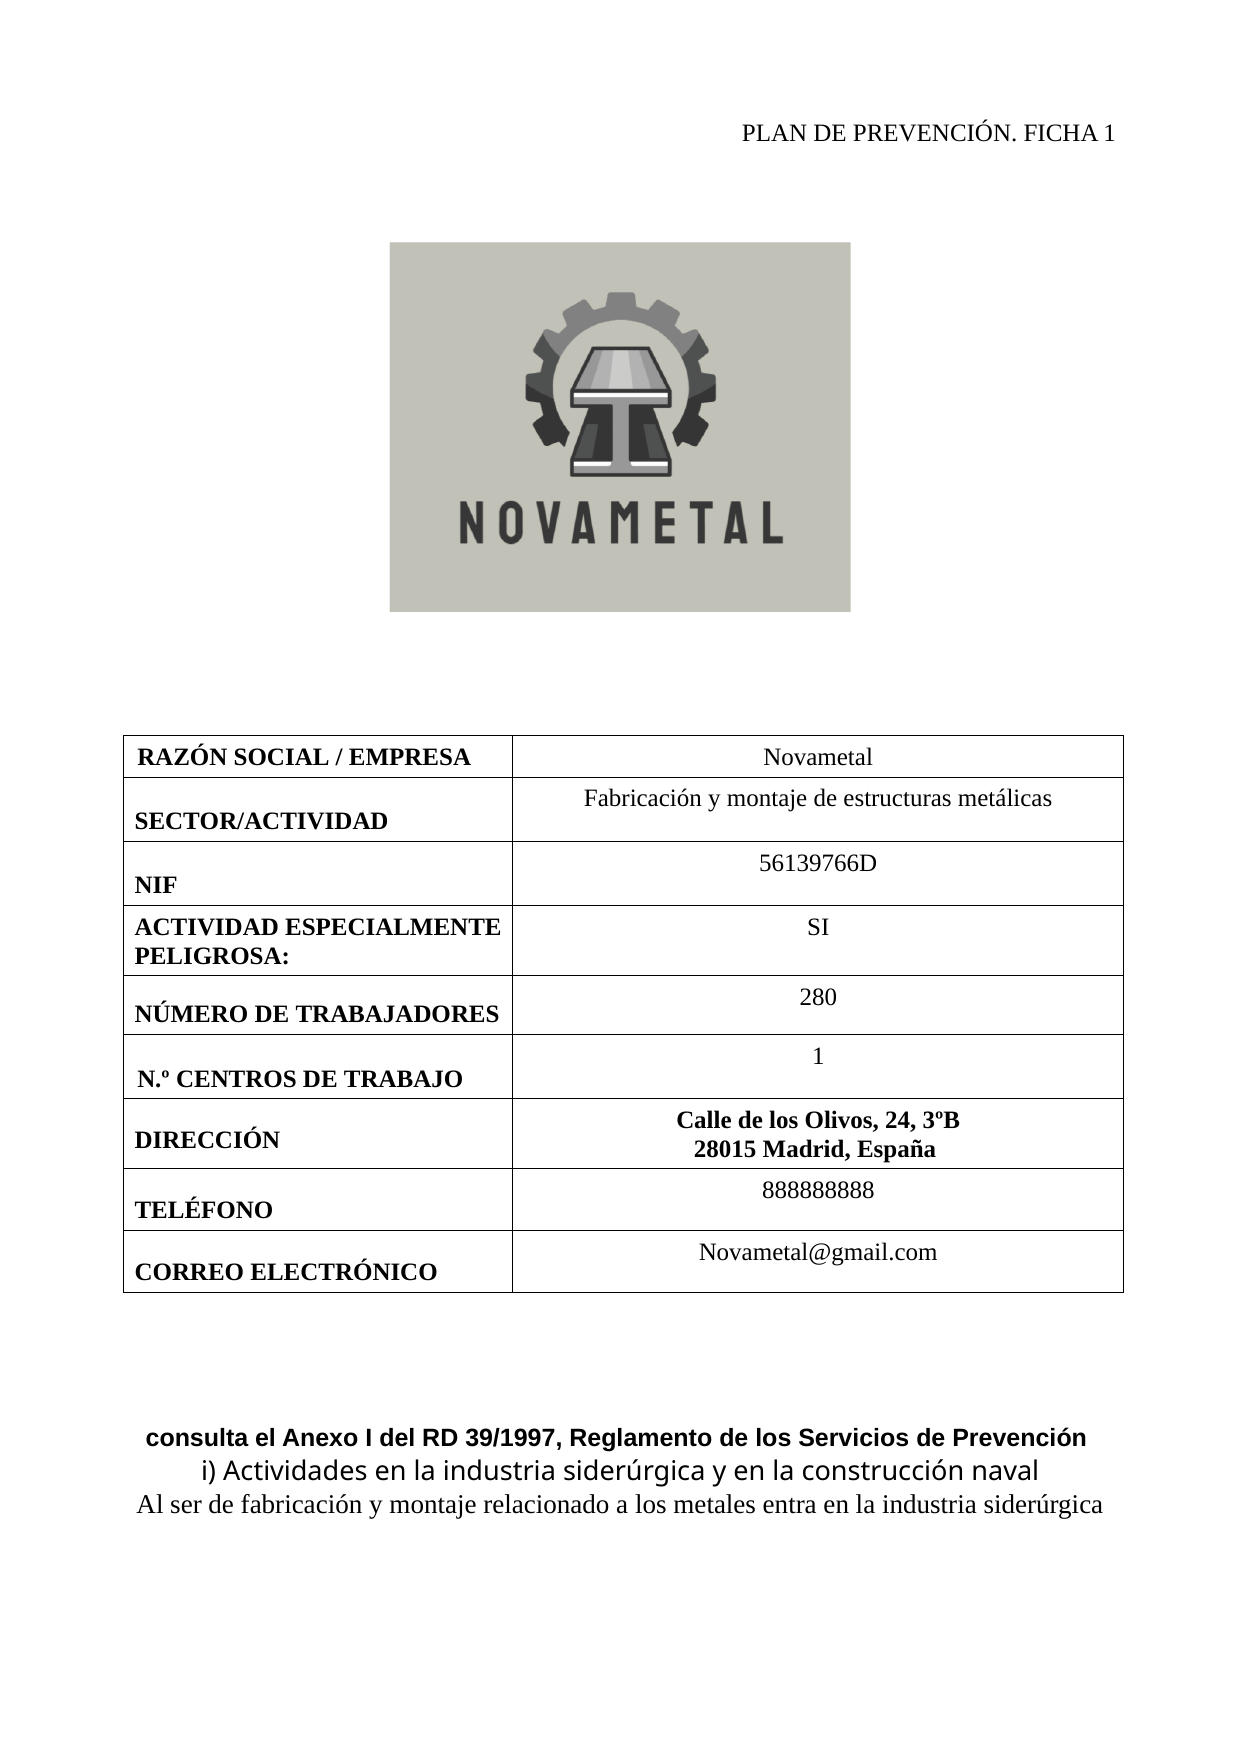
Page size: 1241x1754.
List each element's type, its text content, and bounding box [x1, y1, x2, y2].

text consulta el Anexo I del RD 39/1997, Reglamento de los Servicios de Prevención [118, 1422, 1122, 1451]
table_cell DIRECCIÓN [124, 1099, 512, 1168]
table_cell Fabricación y montaje de estructuras metálicas [513, 778, 1123, 841]
picture [389, 242, 851, 612]
table_cell NÚMERO DE TRABAJADORES [124, 976, 512, 1034]
table_cell TELÉFONO [124, 1169, 512, 1230]
table_cell CORREO ELECTRÓNICO [124, 1231, 512, 1292]
text i) Actividades en la industria siderúrgica y en la construcción naval [118, 1451, 1122, 1488]
table_cell NIF [124, 842, 512, 905]
table_header RAZÓN SOCIAL / EMPRESA [124, 736, 512, 777]
table_cell 1 [513, 1035, 1123, 1098]
table_cell N.º CENTROS DE TRABAJO [124, 1035, 512, 1098]
table_cell 56139766D [513, 842, 1123, 905]
table_header Novametal [513, 736, 1123, 777]
table_cell Novametal@gmail.com [513, 1231, 1123, 1292]
table_cell 280 [513, 976, 1123, 1034]
table_cell Calle de los Olivos, 24, 3ºB 28015 Madrid, España [513, 1099, 1123, 1168]
table_cell SECTOR/ACTIVIDAD [124, 778, 512, 841]
table_cell SI [513, 906, 1123, 975]
table_cell ACTIVIDAD ESPECIALMENTE PELIGROSA: [124, 906, 512, 975]
text Al ser de fabricación y montaje relacionado a los metales entra en la industria siderúrgica [118, 1488, 1122, 1519]
table_cell 888888888 [513, 1169, 1123, 1230]
